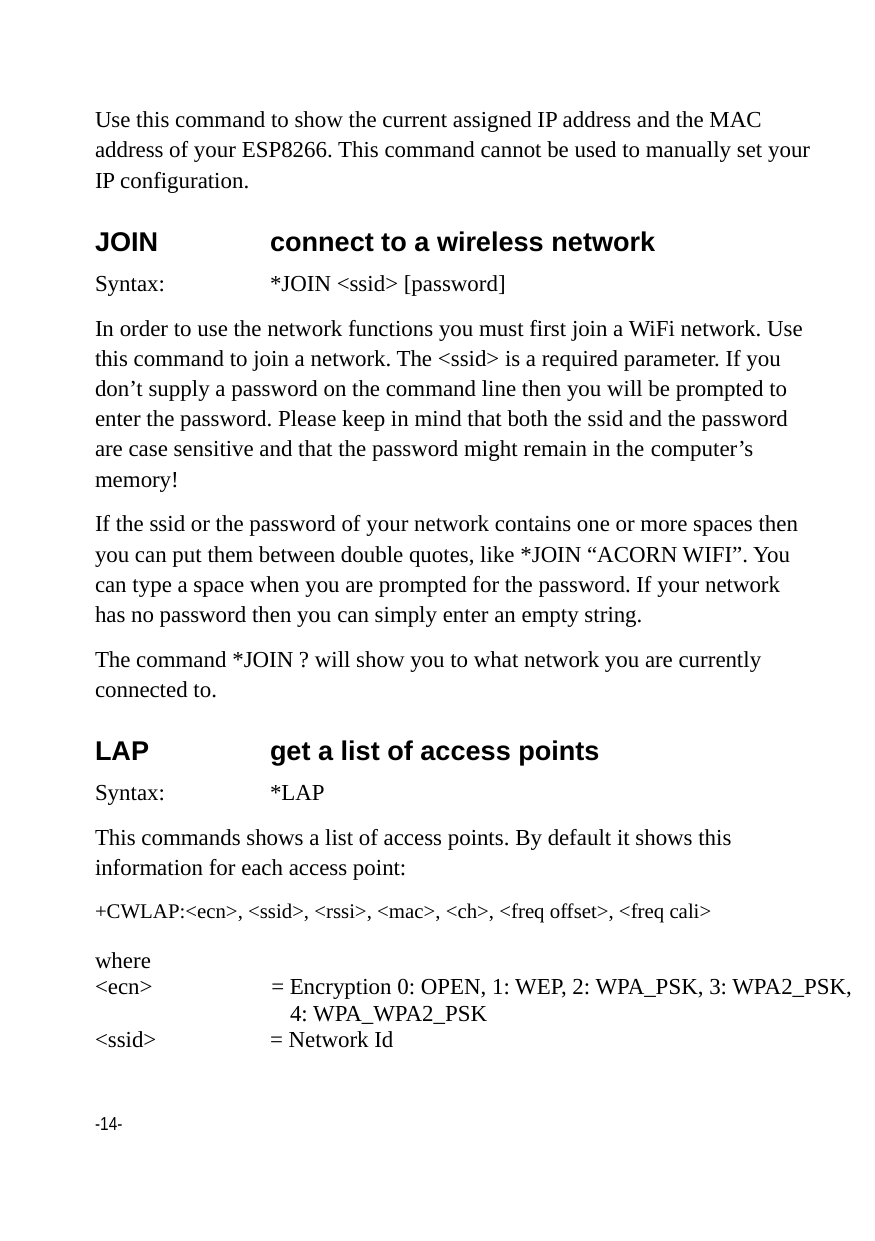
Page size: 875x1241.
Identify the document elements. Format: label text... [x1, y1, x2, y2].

text This commands shows a list of access points. By default it shows this information for each access point: [95, 824, 815, 881]
text Use this command to show the current assigned IP address and the MAC address of your ESP8266. This command cannot be used to manually set your IP configuration. [95, 106, 815, 193]
text <ssid> = Network Id [95, 1026, 815, 1052]
subtitle LAP get a list of access points [95, 735, 815, 767]
text where [95, 947, 815, 973]
text Syntax: *JOIN <ssid> [password] [95, 270, 815, 296]
text +CWLAP:<ecn>, <ssid>, <rssi>, <mac>, <ch>, <freq offset>, <freq cali> [95, 899, 815, 923]
text The command *JOIN ? will show you to what network you are currently connected to. [95, 646, 815, 702]
subtitle JOIN connect to a wireless network [95, 226, 815, 257]
text In order to use the network functions you must first join a WiFi network. Use this command to join a network. The <ssid> is a required parameter. If you don’t supply a password on the command line then you will be prompted to enter the password. Please keep in mind that both the ssid and the password are case sensitive and that the password might remain in the computer’s memory! [95, 314, 815, 492]
text If the ssid or the password of your network contains one or more spaces then you can put them between double quotes, like *JOIN “ACORN WIFI”. You can type a space when you are prompted for the password. If your network has no password then you can simply enter an empty string. [95, 510, 815, 627]
text Syntax: *LAP [95, 779, 815, 806]
text <ecn> = Encryption 0: OPEN, 1: WEP, 2: WPA_PSK, 3: WPA2_PSK, 4: WPA_WPA2_PSK [95, 973, 874, 1026]
